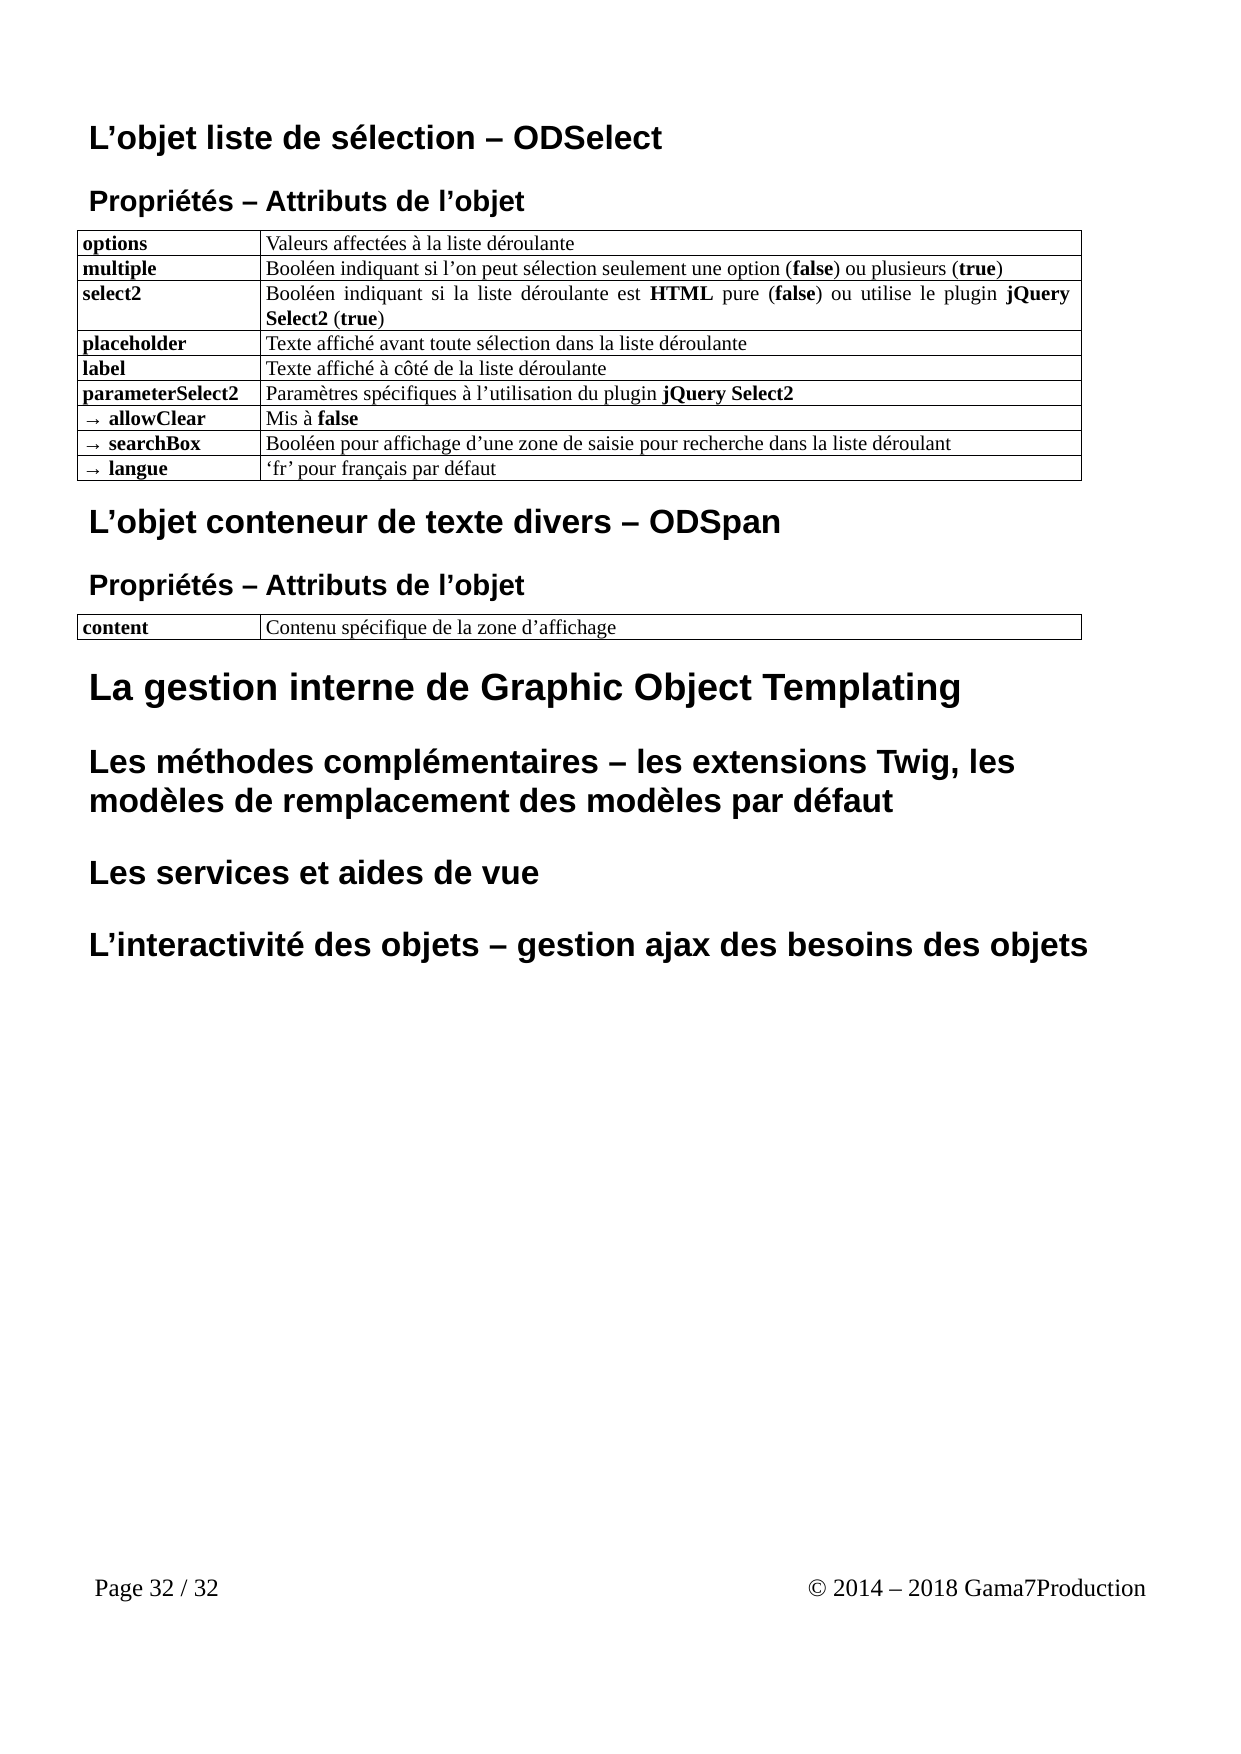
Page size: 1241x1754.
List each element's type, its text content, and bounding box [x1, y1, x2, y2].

subtitle Les méthodes complémentaires – les extensions Twig, les modèles de remplacement des modèles par défaut [88, 742, 1152, 819]
table_cell select2 [78, 281, 260, 329]
table_cell label [78, 356, 260, 380]
subtitle La gestion interne de Graphic Object Templating [88, 665, 1152, 709]
table_cell Booléen pour affichage d’une zone de saisie pour recherche dans la liste déroulant [261, 431, 1081, 455]
table_cell ‘fr’ pour français par défaut [261, 456, 1081, 480]
table_cell Booléen indiquant si l’on peut sélection seulement une option (false) ou plusieurs (true) [261, 256, 1081, 280]
subtitle L’objet conteneur de texte divers – ODSpan [88, 502, 1152, 541]
subtitle Propriétés – Attributs de l’objet [88, 184, 1152, 218]
subtitle Propriétés – Attributs de l’objet [88, 568, 1152, 601]
table_cell Booléen indiquant si la liste déroulante est HTML pure (false) ou utilise le plugin jQuery Select2 (true) [261, 281, 1081, 329]
table_cell Paramètres spécifiques à l’utilisation du plugin jQuery Select2 [261, 381, 1081, 405]
table_header Contenu spécifique de la zone d’affichage [261, 615, 1081, 639]
table_header content [78, 615, 260, 639]
subtitle L’objet liste de sélection – ODSelect [88, 118, 1152, 157]
table_cell placeholder [78, 331, 260, 354]
table_cell Texte affiché à côté de la liste déroulante [261, 356, 1081, 380]
table_cell Texte affiché avant toute sélection dans la liste déroulante [261, 331, 1081, 354]
subtitle L’interactivité des objets – gestion ajax des besoins des objets [88, 925, 1152, 963]
table_header Valeurs affectées à la liste déroulante [261, 231, 1081, 255]
table_cell → allowClear [78, 406, 260, 430]
table_header options [78, 231, 260, 255]
table_cell → searchBox [78, 431, 260, 455]
table_cell → langue [78, 456, 260, 480]
table_cell multiple [78, 256, 260, 280]
subtitle Les services et aides de vue [88, 853, 1152, 891]
table_cell Mis à false [261, 406, 1081, 430]
table_cell parameterSelect2 [78, 381, 260, 405]
